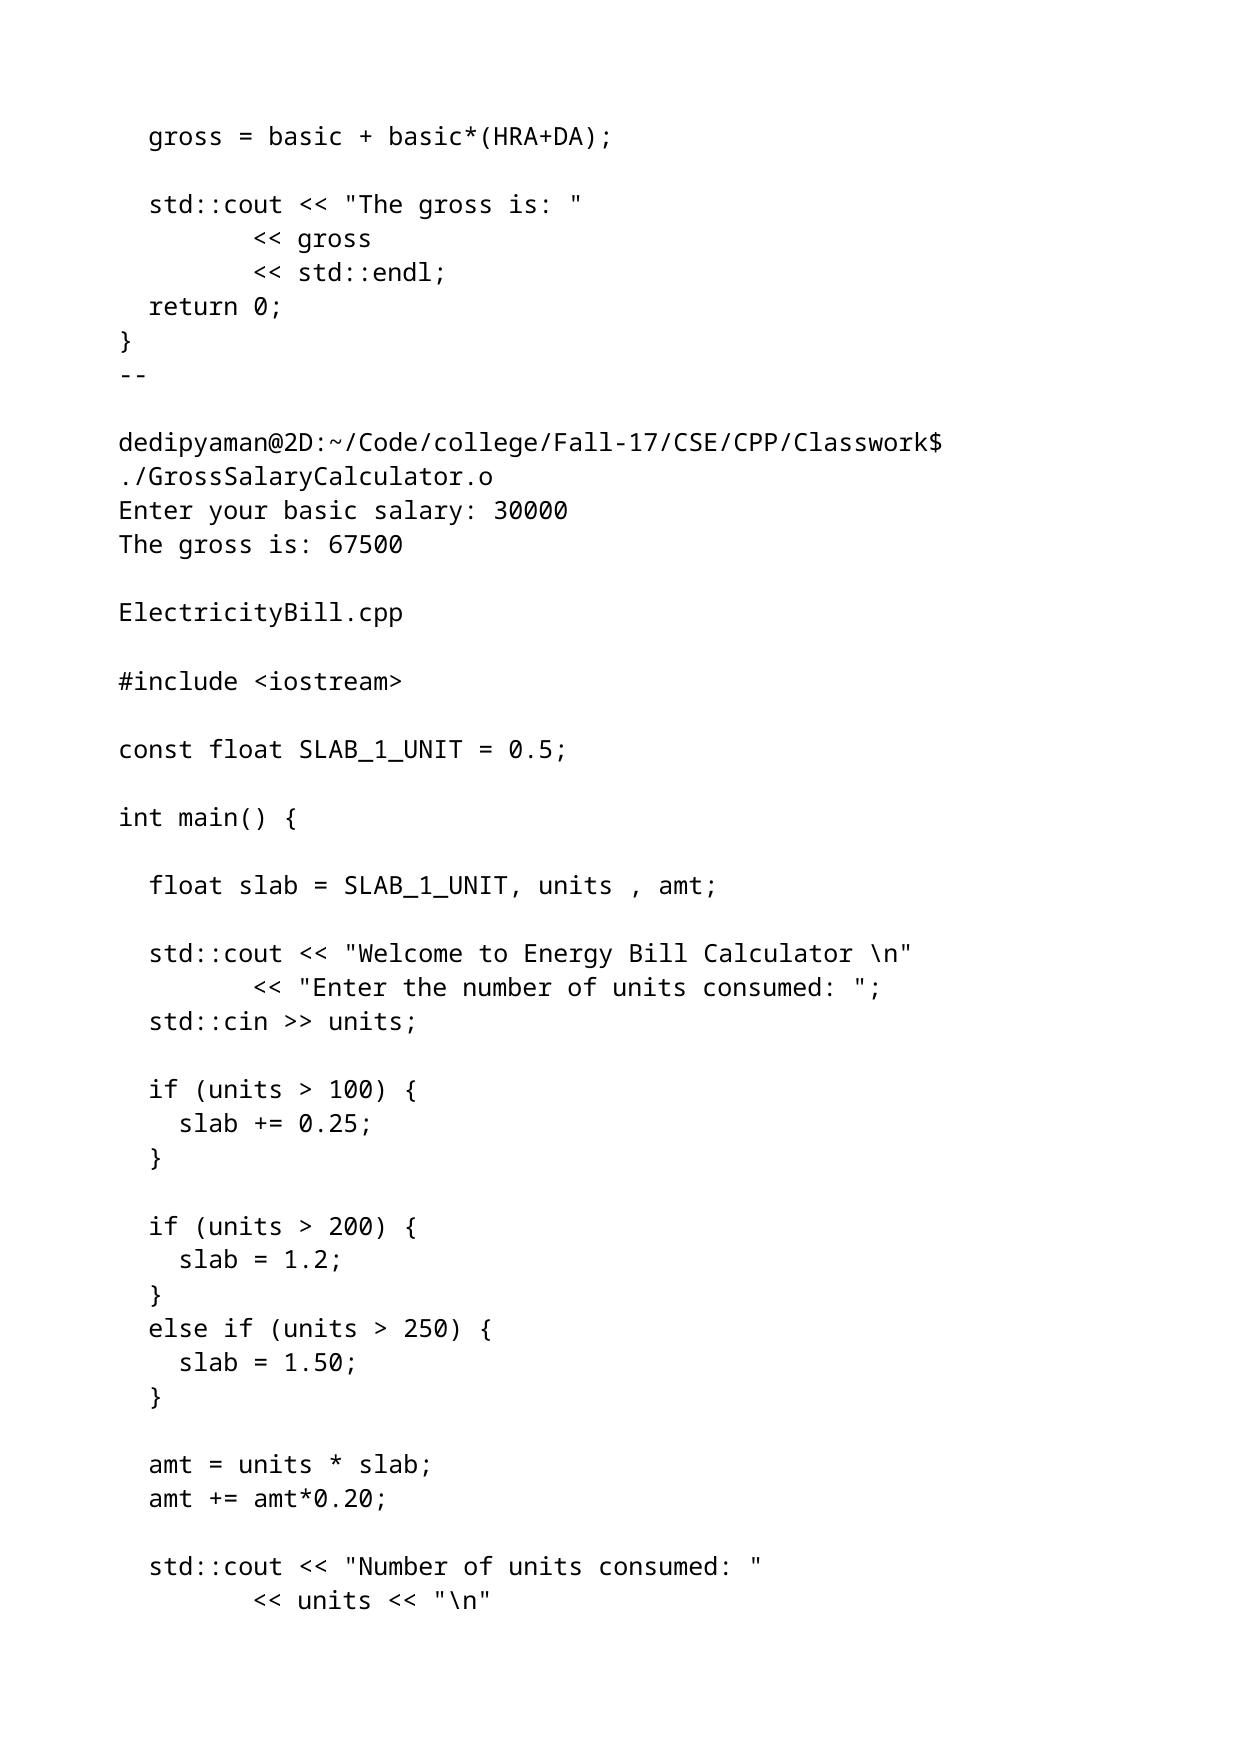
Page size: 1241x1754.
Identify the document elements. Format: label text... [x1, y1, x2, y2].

text else if (units > 250) { [118, 1310, 1122, 1344]
text The gross is: 67500 [118, 527, 1122, 561]
text dedipyaman@2D:~/Code/college/Fall-17/CSE/CPP/Classwork$ ./GrossSalaryCalculator.o [118, 425, 1122, 493]
text if (units > 200) { [118, 1208, 1122, 1242]
text } [118, 1140, 1122, 1174]
text amt = units * slab; [118, 1447, 1122, 1481]
text if (units > 100) { [118, 1072, 1122, 1106]
text const float SLAB_1_UNIT = 0.5; [118, 731, 1122, 765]
text std::cin >> units; [118, 1004, 1122, 1038]
text slab = 1.50; [118, 1344, 1122, 1378]
text Enter your basic salary: 30000 [118, 493, 1122, 527]
text << gross [118, 220, 1122, 254]
text -- [118, 357, 1122, 391]
text float slab = SLAB_1_UNIT, units , amt; [118, 867, 1122, 902]
text #include <iostream> [118, 663, 1122, 697]
text std::cout << "The gross is: " [118, 186, 1122, 220]
text std::cout << "Number of units consumed: " [118, 1549, 1122, 1583]
text amt += amt*0.20; [118, 1481, 1122, 1515]
text << std::endl; [118, 254, 1122, 288]
text } [118, 1378, 1122, 1412]
text int main() { [118, 799, 1122, 833]
text std::cout << "Welcome to Energy Bill Calculator \n" [118, 936, 1122, 970]
text return 0; [118, 288, 1122, 322]
text } [118, 1276, 1122, 1310]
text slab = 1.2; [118, 1242, 1122, 1276]
text } [118, 322, 1122, 357]
text gross = basic + basic*(HRA+DA); [118, 118, 1122, 152]
text << "Enter the number of units consumed: "; [118, 970, 1122, 1004]
text ElectricityBill.cpp [118, 595, 1122, 629]
text slab += 0.25; [118, 1106, 1122, 1140]
text << units << "\n" [118, 1583, 1122, 1617]
